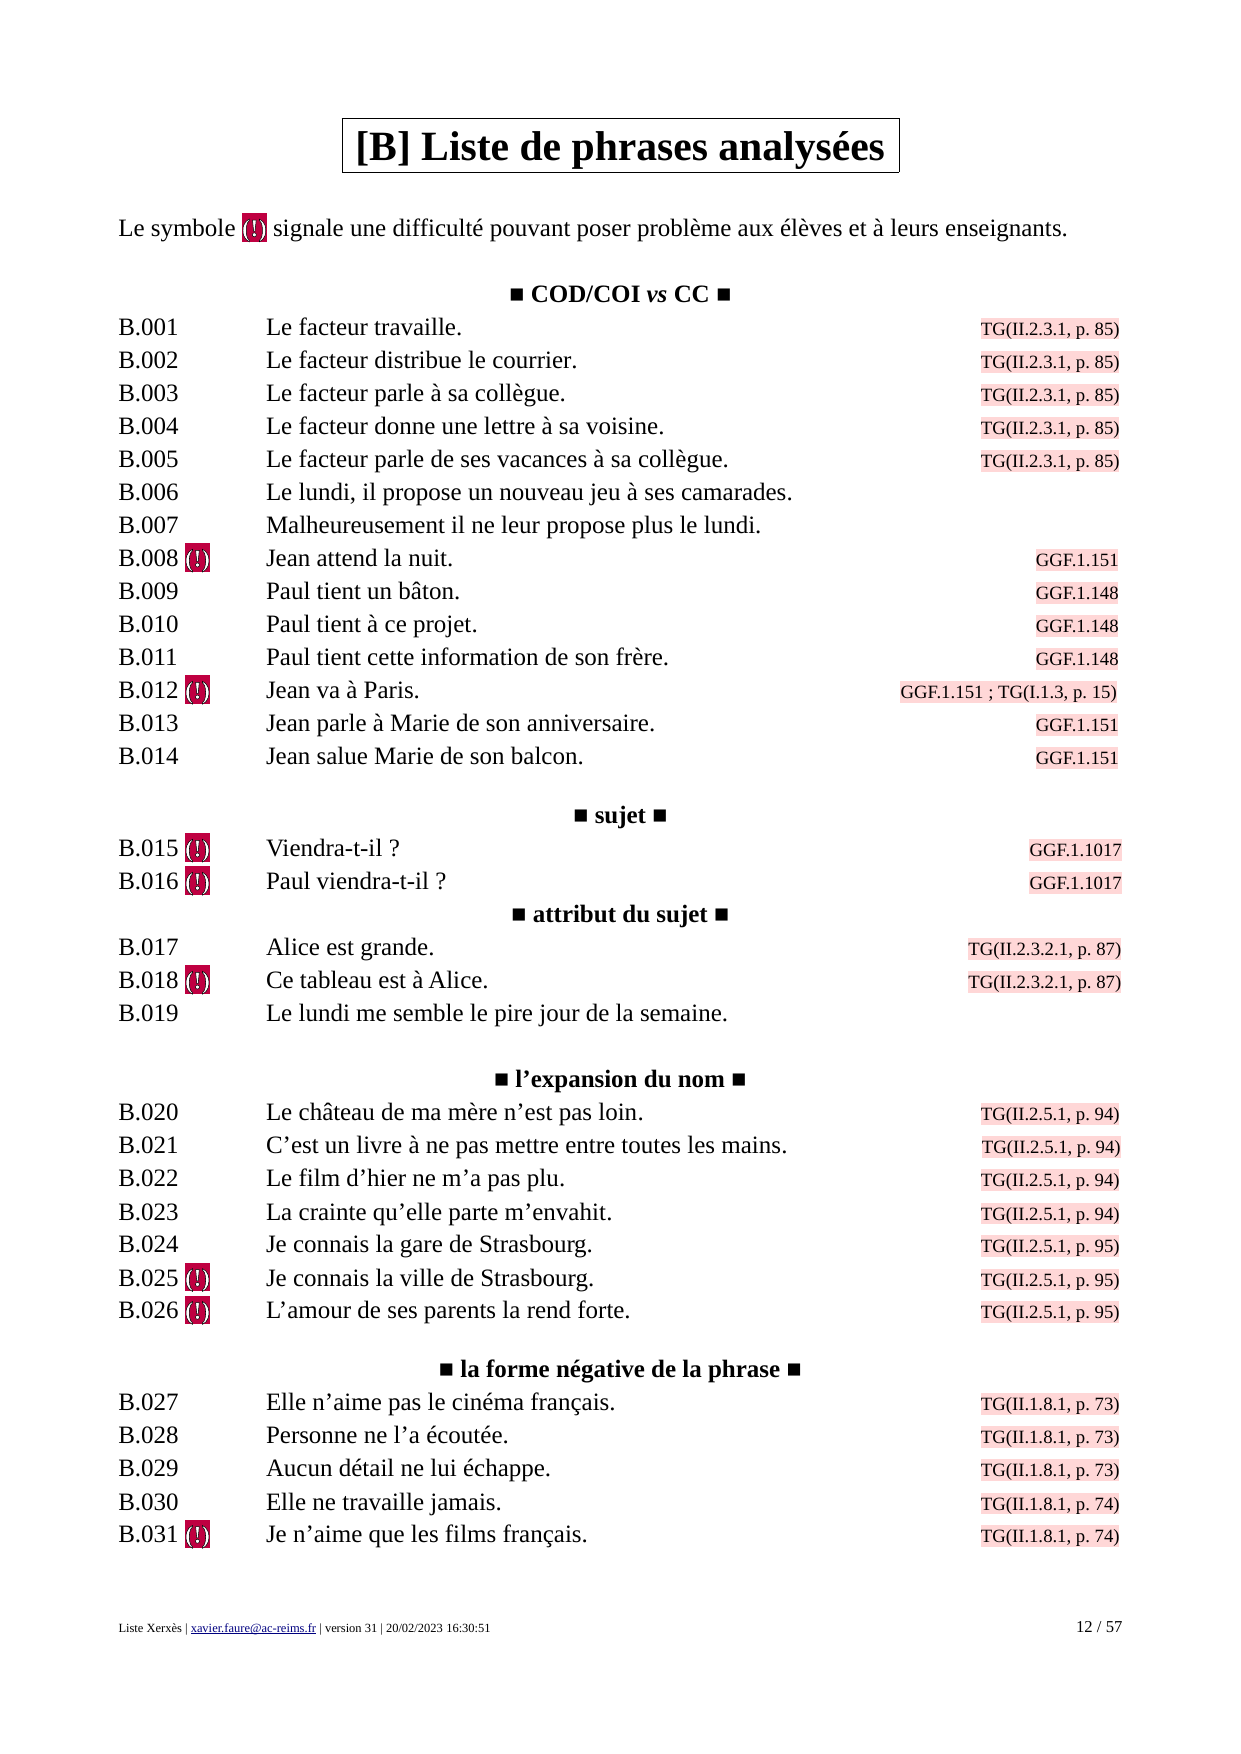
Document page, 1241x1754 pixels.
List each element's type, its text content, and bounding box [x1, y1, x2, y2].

text B.024 Je connais la gare de Strasbourg. TG(II.2.5.1, p. 95) [118, 1229, 1122, 1258]
text ■ COD/COI vs CC ■ [118, 279, 1122, 308]
text Le symbole (!) signale une difficulté pouvant poser problème aux élèves et à leurs enseignants. [118, 213, 1122, 242]
text B.015 (!) Viendra-t-il ? GGF.1.1017 [118, 833, 1122, 862]
text B.002 Le facteur distribue le courrier. TG(II.2.3.1, p. 85) [118, 345, 1122, 374]
text B.009 Paul tient un bâton. GGF.1.148 [118, 576, 1122, 605]
text B.003 Le facteur parle à sa collègue. TG(II.2.3.1, p. 85) [118, 378, 1122, 407]
text B.020 Le château de ma mère n’est pas loin. TG(II.2.5.1, p. 94) [118, 1097, 1122, 1126]
text B.030 Elle ne travaille jamais. TG(II.1.8.1, p. 74) [118, 1487, 1122, 1515]
text B.019 Le lundi me semble le pire jour de la semaine. [118, 998, 1122, 1027]
text B.022 Le film d’hier ne m’a pas plu. TG(II.2.5.1, p. 94) [118, 1163, 1122, 1192]
text B.017 Alice est grande. TG(II.2.3.2.1, p. 87) [118, 932, 1122, 961]
text B.029 Aucun détail ne lui échappe. TG(II.1.8.1, p. 73) [118, 1453, 1122, 1482]
text B.008 (!) Jean attend la nuit. GGF.1.151 [118, 543, 1122, 572]
text B.016 (!) Paul viendra-t-il ? GGF.1.1017 [118, 866, 1122, 895]
text B.018 (!) Ce tableau est à Alice. TG(II.2.3.2.1, p. 87) [118, 965, 1122, 994]
text B.021 C’est un livre à ne pas mettre entre toutes les mains. TG(II.2.5.1, p. 94) [118, 1131, 1122, 1159]
text ■ attribut du sujet ■ [118, 899, 1122, 928]
text B.007 Malheureusement il ne leur propose plus le lundi. [118, 510, 1122, 539]
text [B] Liste de phrases analysées [343, 119, 899, 172]
text B.012 (!) Jean va à Paris. GGF.1.151 ; TG(I.1.3, p. 15) [118, 675, 1122, 704]
text B.014 Jean salue Marie de son balcon. GGF.1.151 [118, 741, 1122, 770]
text B.013 Jean parle à Marie de son anniversaire. GGF.1.151 [118, 708, 1122, 737]
text B.025 (!) Je connais la ville de Strasbourg. TG(II.2.5.1, p. 95) [118, 1263, 1122, 1291]
text B.023 La crainte qu’elle parte m’envahit. TG(II.2.5.1, p. 94) [118, 1197, 1122, 1225]
text ■ sujet ■ [118, 800, 1122, 829]
text B.028 Personne ne l’a écoutée. TG(II.1.8.1, p. 73) [118, 1421, 1122, 1449]
text B.027 Elle n’aime pas le cinéma français. TG(II.1.8.1, p. 73) [118, 1387, 1122, 1416]
text B.004 Le facteur donne une lettre à sa voisine. TG(II.2.3.1, p. 85) [118, 411, 1122, 440]
text [900, 118, 1122, 172]
text ■ la forme négative de la phrase ■ [118, 1354, 1122, 1383]
text B.006 Le lundi, il propose un nouveau jeu à ses camarades. [118, 477, 1122, 506]
text B.026 (!) L’amour de ses parents la rend forte. TG(II.2.5.1, p. 95) [118, 1296, 1122, 1324]
text B.010 Paul tient à ce projet. GGF.1.148 [118, 609, 1122, 638]
text [118, 118, 342, 172]
text ■ l’expansion du nom ■ [118, 1064, 1122, 1093]
text B.011 Paul tient cette information de son frère. GGF.1.148 [118, 642, 1122, 671]
text B.005 Le facteur parle de ses vacances à sa collègue. TG(II.2.3.1, p. 85) [118, 444, 1122, 473]
text B.031 (!) Je n’aime que les films français. TG(II.1.8.1, p. 74) [118, 1519, 1122, 1548]
text B.001 Le facteur travaille. TG(II.2.3.1, p. 85) [118, 312, 1122, 341]
